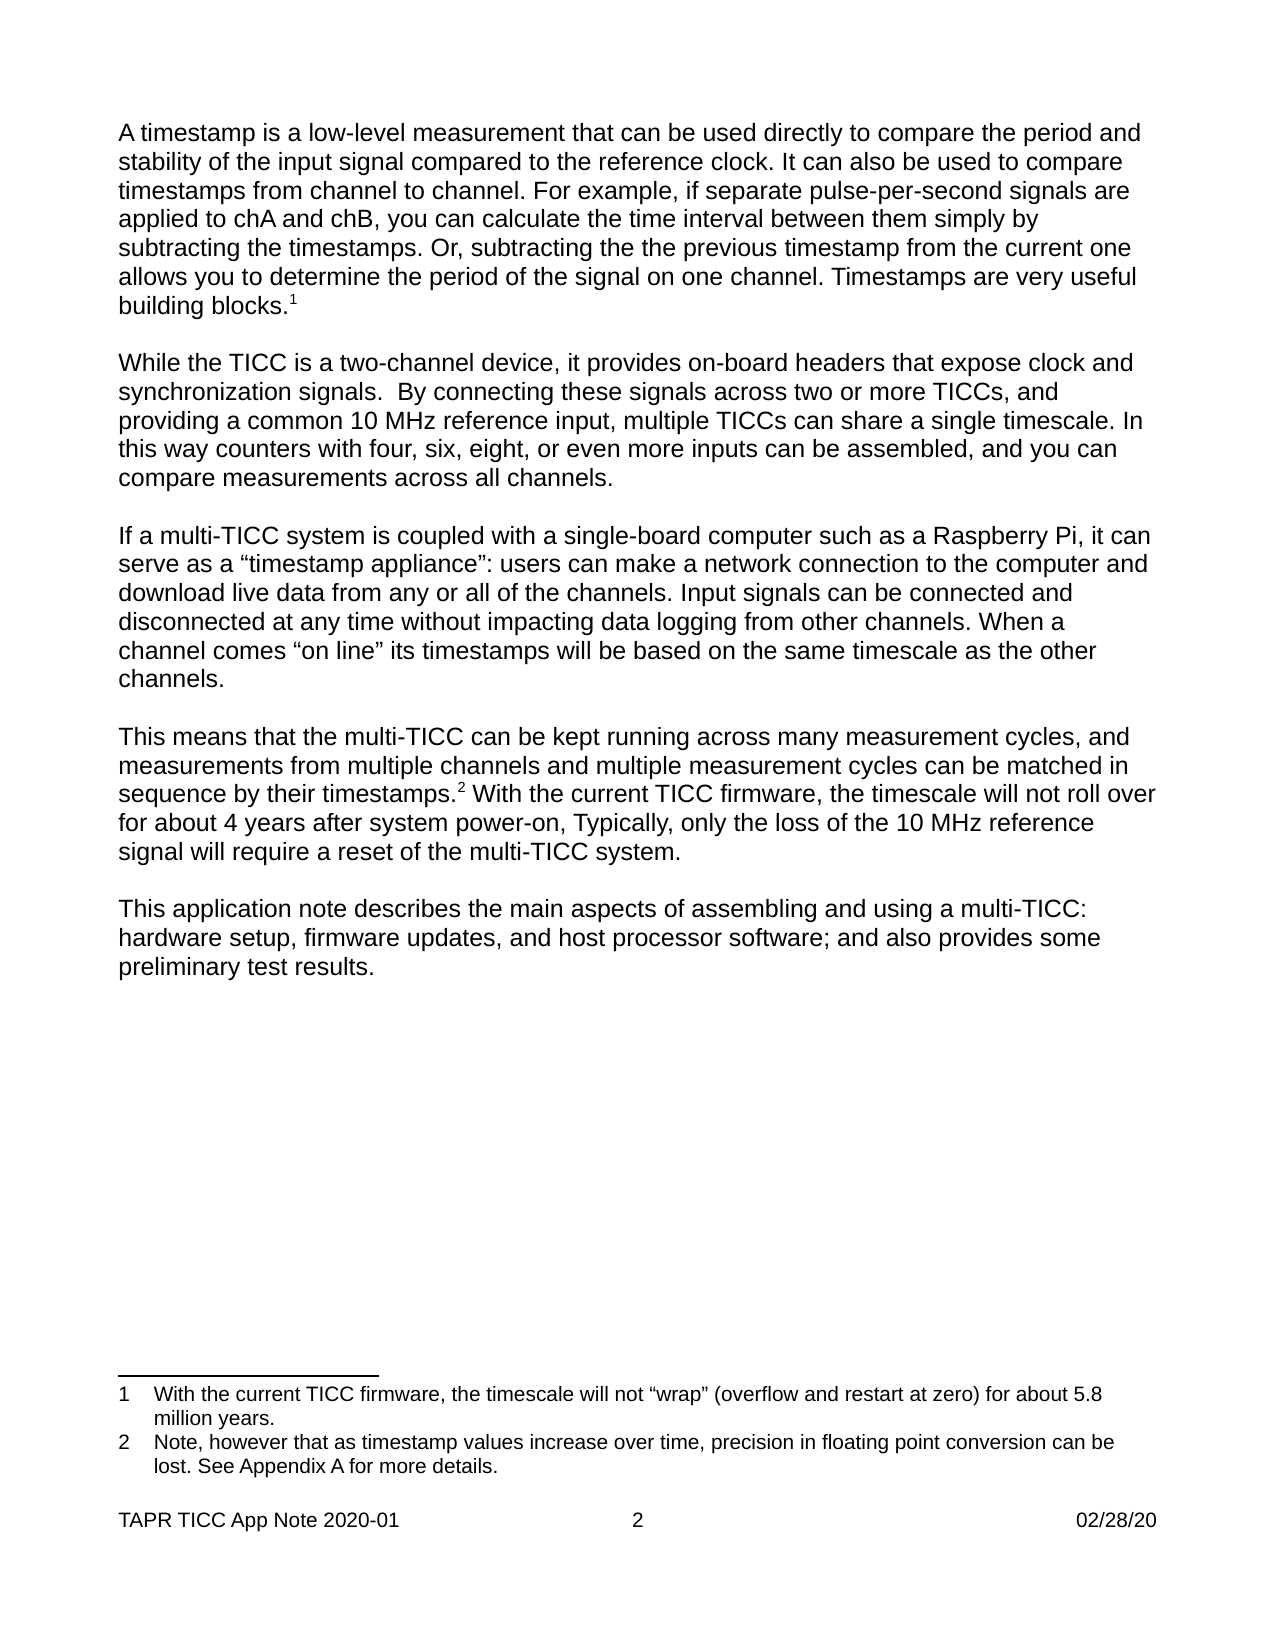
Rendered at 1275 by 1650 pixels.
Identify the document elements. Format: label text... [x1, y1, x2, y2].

text This means that the multi-TICC can be kept running across many measurement cycles, and measurements from multiple channels and multiple measurement cycles can be matched in sequence by their timestamps. With the current TICC firmware, the timescale will not roll over for about 4 years after system power-on, Typically, only the loss of the 10 MHz reference signal will require a reset of the multi-TICC system. [118, 722, 1157, 866]
text A timestamp is a low-level measurement that can be used directly to compare the period and stability of the input signal compared to the reference clock. It can also be used to compare timestamps from channel to channel. For example, if separate pulse-per-second signals are applied to chA and chB, you can calculate the time interval between them simply by subtracting the timestamps. Or, subtracting the the previous timestamp from the current one allows you to determine the period of the signal on one channel. Timestamps are very useful building blocks. [118, 118, 1157, 319]
text If a multi-TICC system is coupled with a single-board computer such as a Raspberry Pi, it can serve as a “timestamp appliance”: users can make a network connection to the computer and download live data from any or all of the channels. Input signals can be connected and disconnected at any time without impacting data logging from other channels. When a channel comes “on line” its timestamps will be based on the same timescale as the other channels. [118, 521, 1157, 693]
text This application note describes the main aspects of assembling and using a multi-TICC: hardware setup, firmware updates, and host processor software; and also provides some preliminary test results. [118, 894, 1157, 981]
text Note, however that as timestamp values increase over time, precision in floating point conversion can be lost. See Appendix A for more details. [118, 1430, 1157, 1478]
text While the TICC is a two-channel device, it provides on-board headers that expose clock and synchronization signals. By connecting these signals across two or more TICCs, and providing a common 10 MHz reference input, multiple TICCs can share a single timescale. In this way counters with four, six, eight, or even more inputs can be assembled, and you can compare measurements across all channels. [118, 348, 1157, 492]
text With the current TICC firmware, the timescale will not “wrap” (overflow and restart at zero) for about 5.8 million years. [118, 1382, 1157, 1430]
